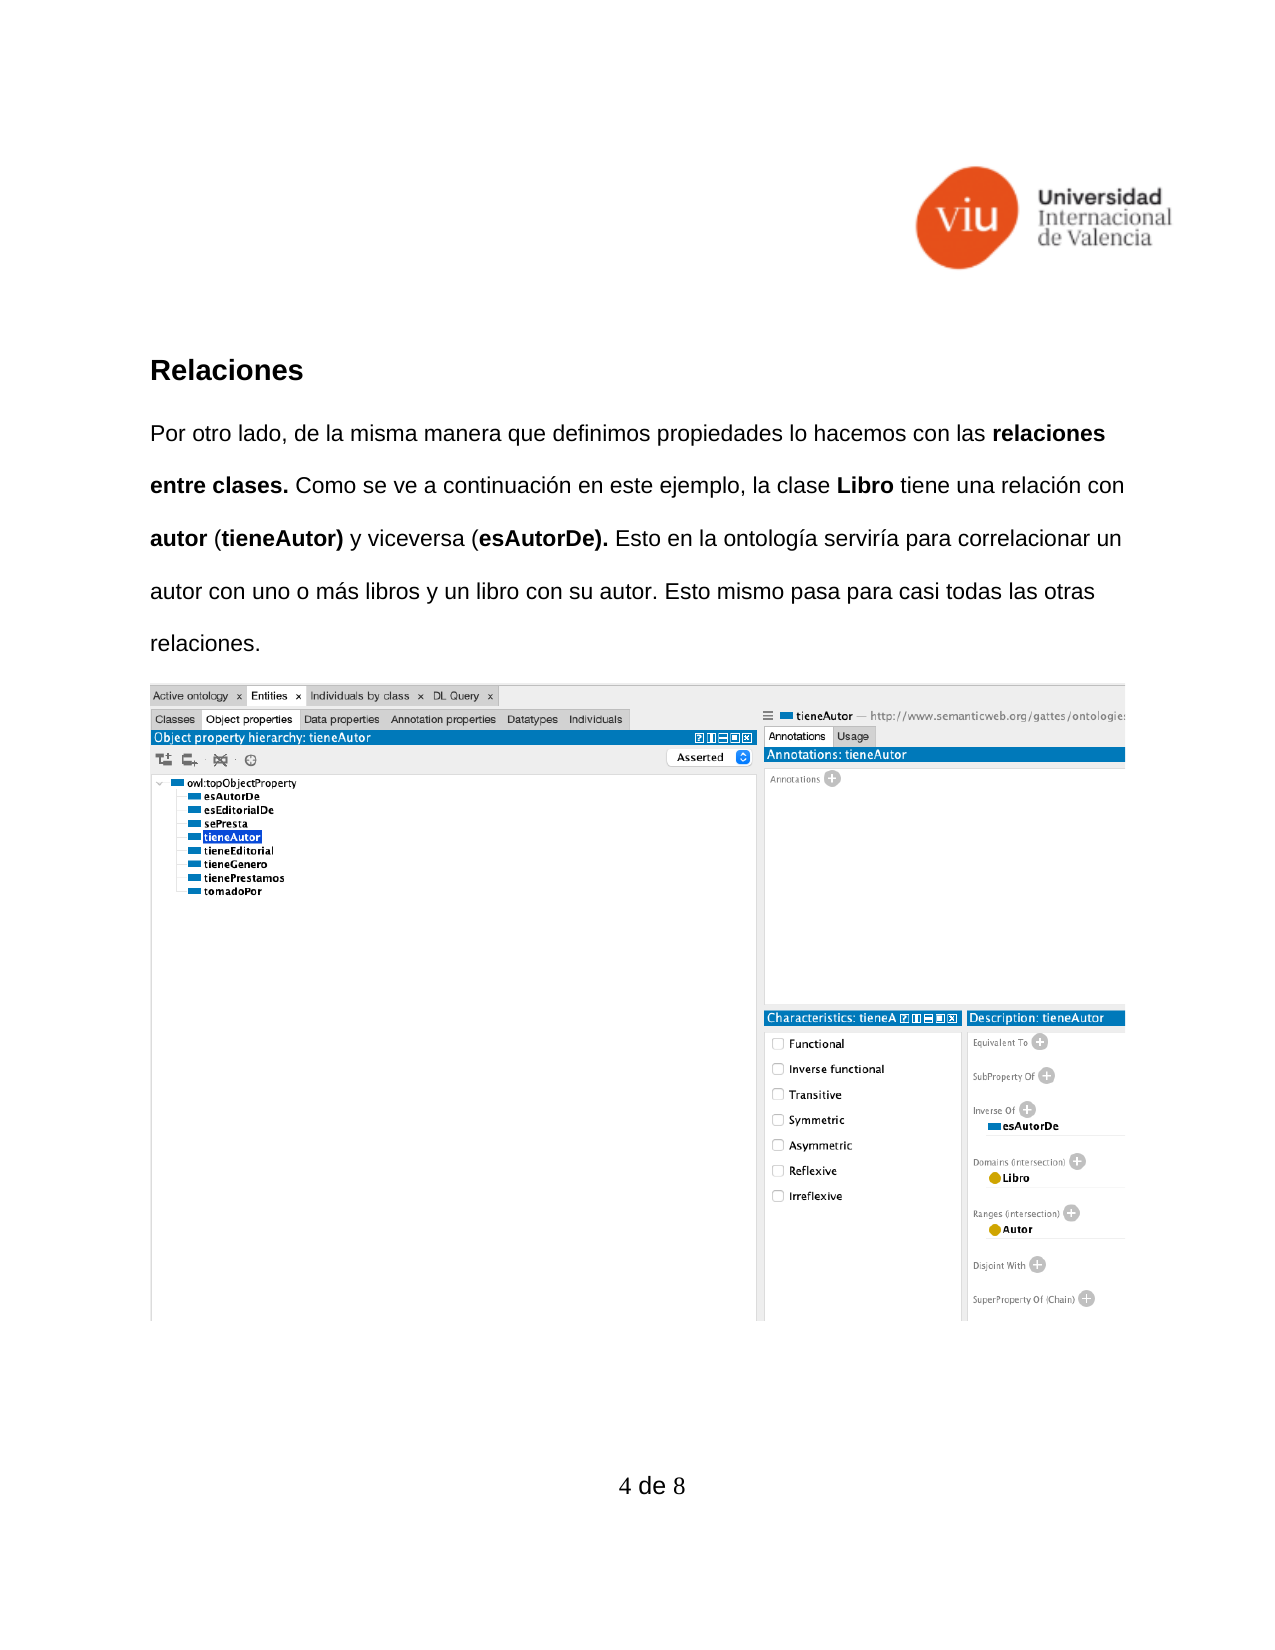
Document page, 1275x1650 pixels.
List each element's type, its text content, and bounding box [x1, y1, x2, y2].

text Relaciones [150, 352, 1125, 386]
picture [150, 683, 1125, 1321]
picture [913, 162, 1175, 274]
text Por otro lado, de la misma manera que definimos propiedades lo hacemos con las relaciones entre clases. Como se ve a continuación en este ejemplo, la clase Libro tiene una relación con autor (tieneAutor) y viceversa (esAutorDe). Esto en la ontología serviría para correlacionar un autor con uno o más libros y un libro con su autor. Esto mismo pasa para casi todas las otras relaciones. [150, 419, 1125, 657]
